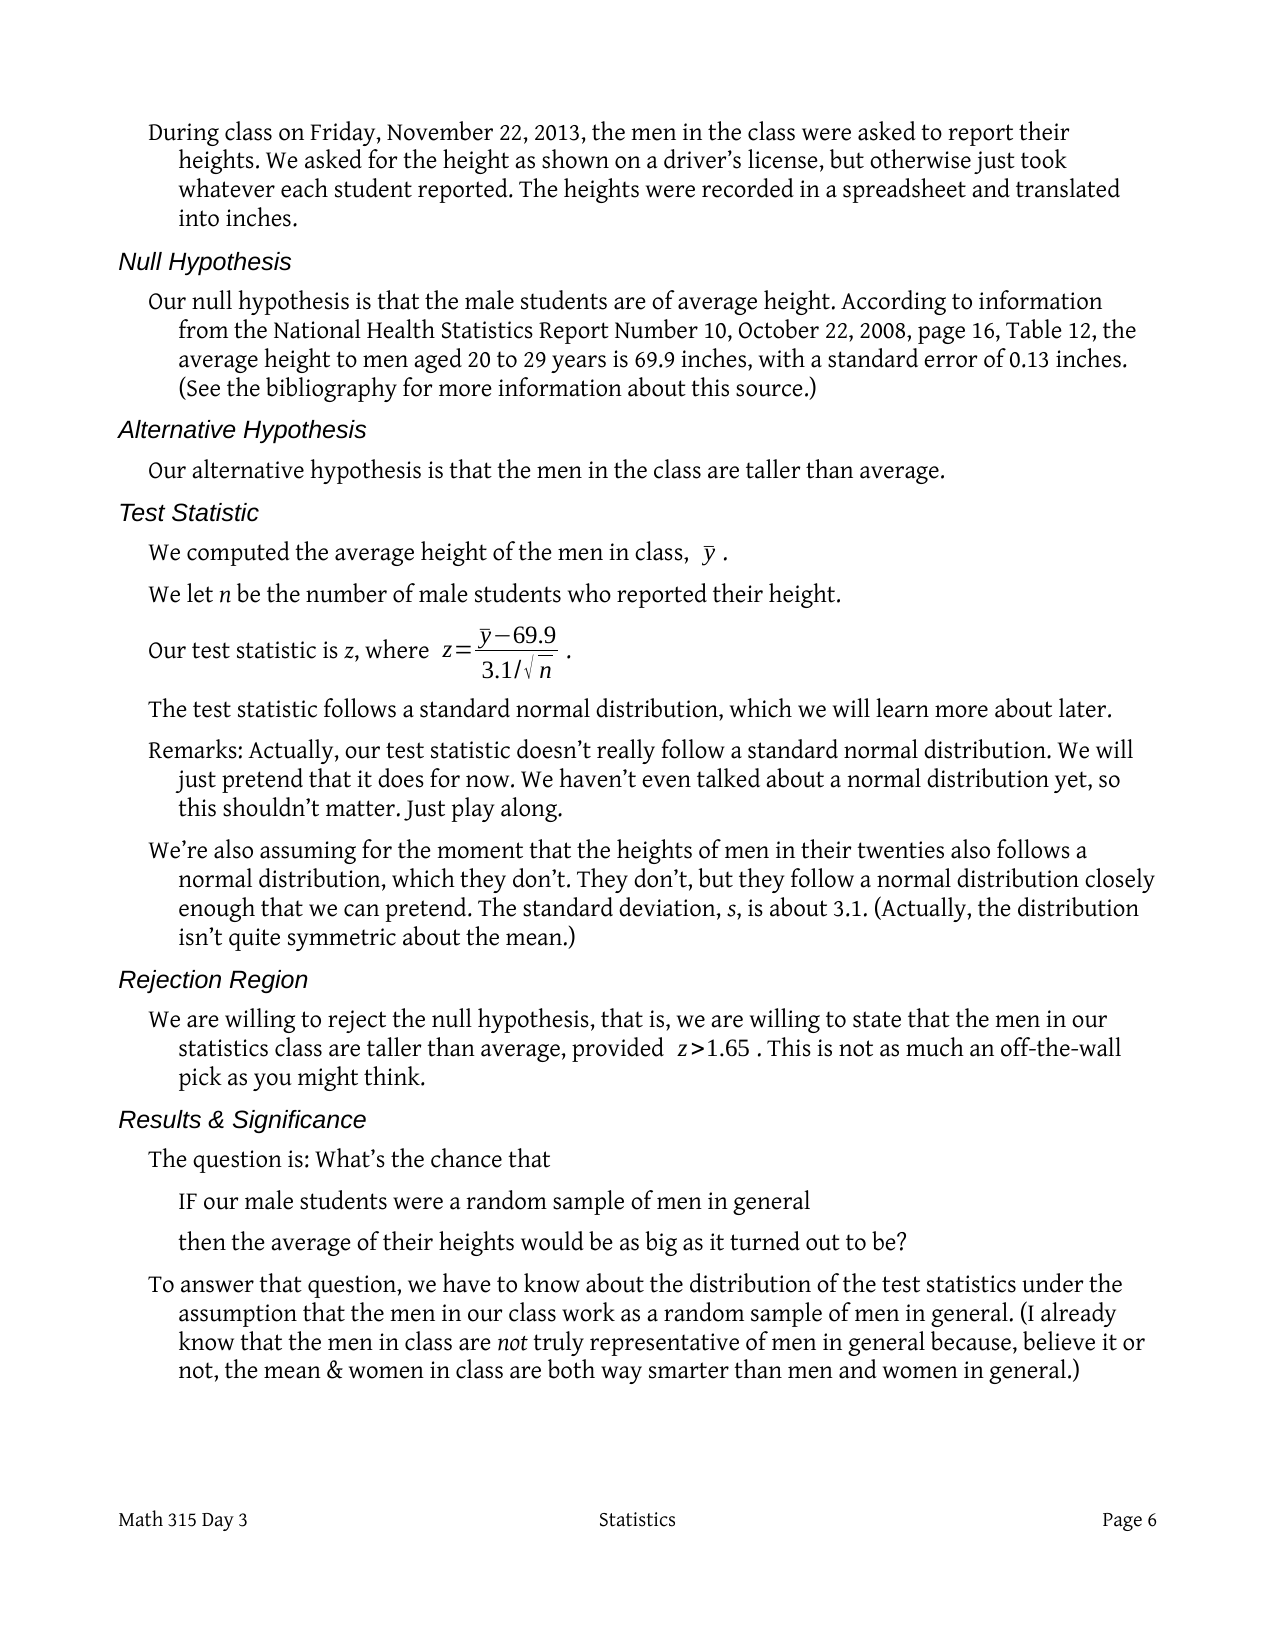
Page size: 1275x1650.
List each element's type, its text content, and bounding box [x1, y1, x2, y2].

text Remarks: Actually, our test statistic doesn’t really follow a standard normal distribution. We will just pretend that it does for now. We haven’t even talked about a normal distribution yet, so this shouldn’t matter. Just play along. [148, 737, 1157, 824]
text IF our male students were a random sample of men in general [178, 1187, 1157, 1216]
text We computed the average height of the men in class, . [148, 538, 1157, 568]
subtitle Results & Significance [118, 1105, 1157, 1134]
text We are willing to reject the null hypothesis, that is, we are willing to state that the men in our statistics class are taller than average, provided . This is not as much an off-the-wall pick as you might think. [148, 1005, 1157, 1093]
subtitle Null Hypothesis [118, 246, 1157, 275]
text The test statistic follows a standard normal distribution, which we will learn more about later. [148, 695, 1157, 724]
text The question is: What’s the chance that [148, 1146, 1157, 1175]
text During class on Friday, November 22, 2013, the men in the class were asked to report their heights. We asked for the height as shown on a driver’s license, but otherwise just took whatever each student reported. The heights were recorded in a spreadsheet and translated into inches. [148, 118, 1157, 234]
text then the average of their heights would be as big as it turned out to be? [178, 1229, 1157, 1258]
text We’re also assuming for the moment that the heights of men in their twenties also follows a normal distribution, which they don’t. They don’t, but they follow a normal distribution closely enough that we can pretend. The standard deviation, s, is about 3.1. (Actually, the distribution isn’t quite symmetric about the mean.) [148, 836, 1157, 952]
subtitle Rejection Region [118, 964, 1157, 993]
text Our alternative hypothesis is that the men in the class are taller than average. [148, 456, 1157, 485]
subtitle Alternative Hypothesis [118, 416, 1157, 444]
subtitle Test Statistic [118, 498, 1157, 526]
text To answer that question, we have to know about the distribution of the test statistics under the assumption that the men in our class work as a random sample of men in general. (I already know that the men in class are not truly representative of men in general because, believe it or not, the mean & women in class are both way smarter than men and women in general.) [148, 1270, 1157, 1386]
text We let n be the number of male students who reported their height. [148, 580, 1157, 609]
text Our test statistic is z, where . [148, 622, 1157, 683]
text Our null hypothesis is that the male students are of average height. According to information from the National Health Statistics Report Number 10, October 22, 2008, page 16, Table 12, the average height to men aged 20 to 29 years is 69.9 inches, with a standard error of 0.13 inches. (See the bibliography for more information about this source.) [148, 287, 1157, 403]
